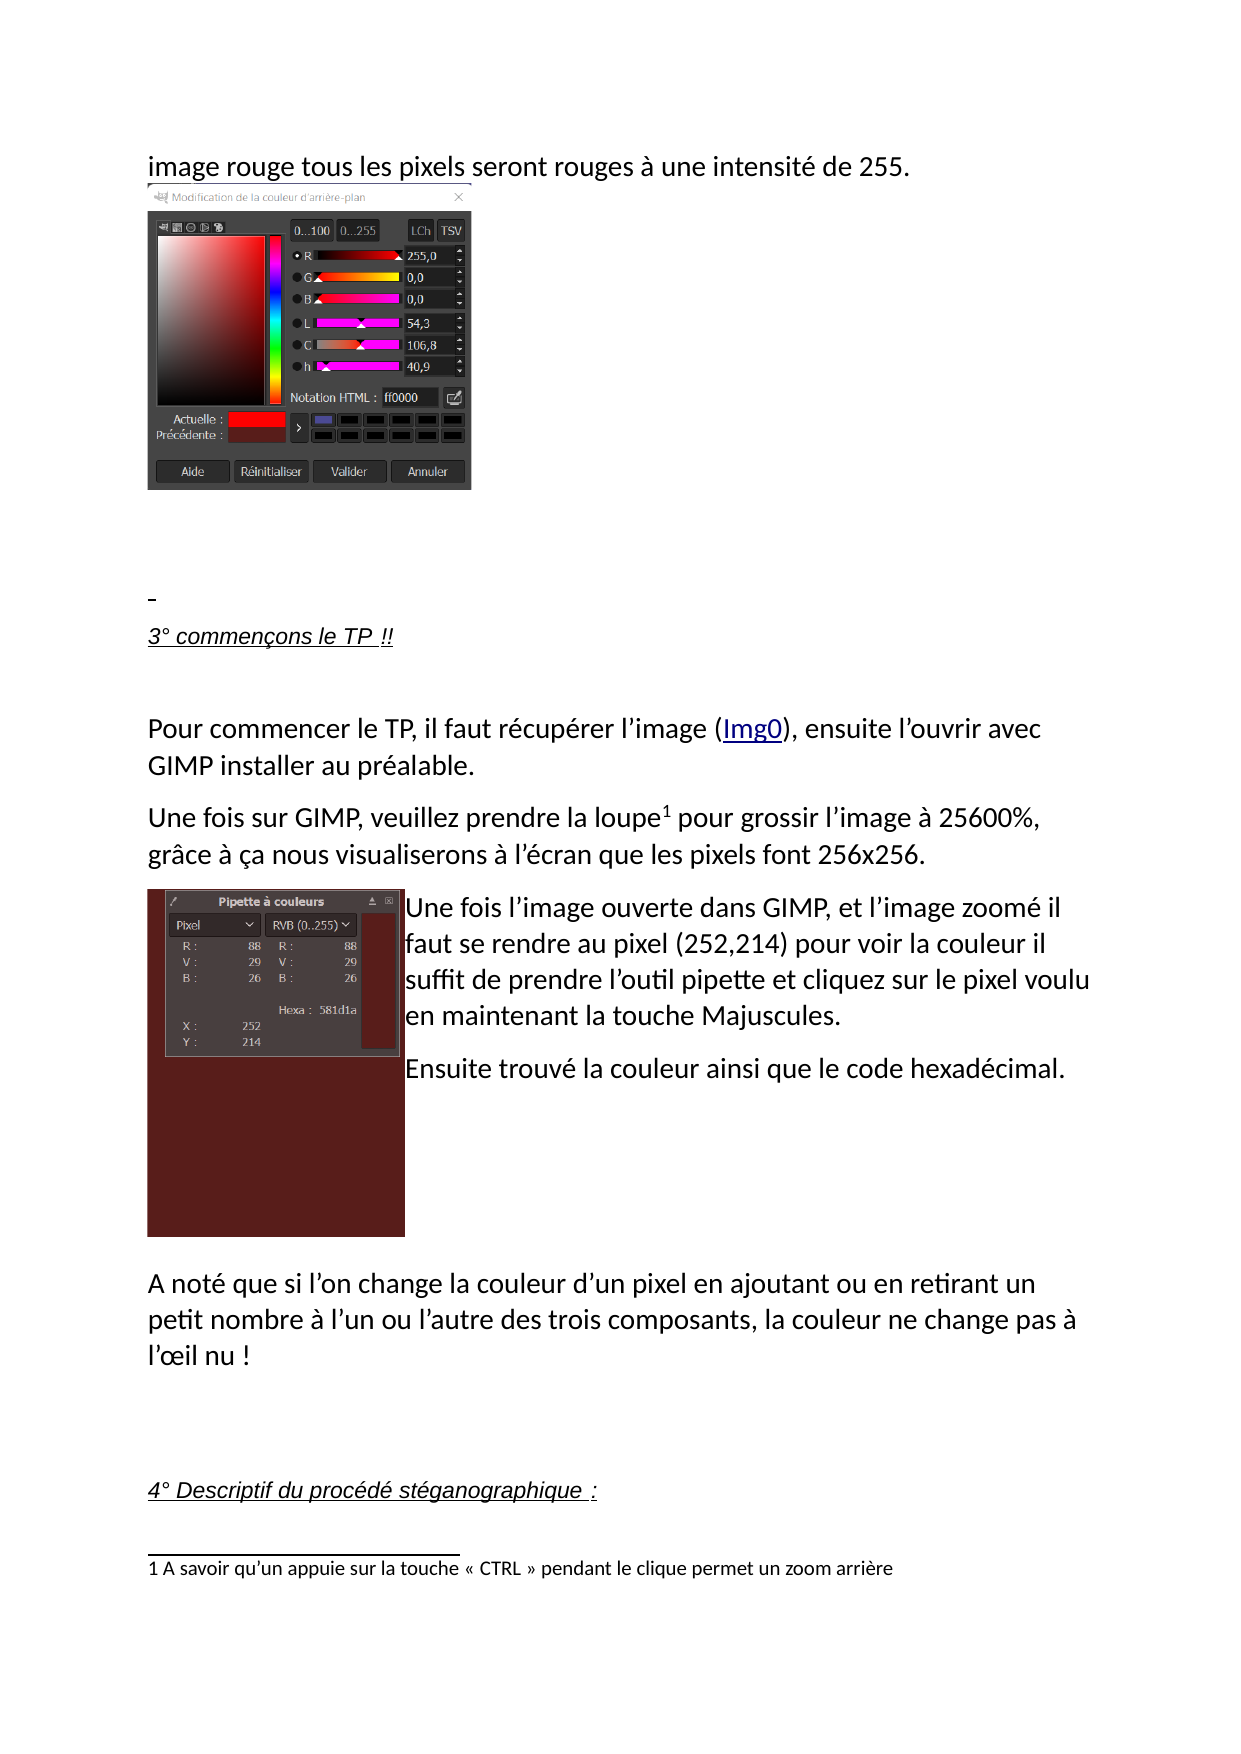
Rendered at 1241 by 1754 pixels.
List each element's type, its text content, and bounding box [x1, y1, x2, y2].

text image rouge tous les pixels seront rouges à une intensité de 255. [148, 148, 1093, 490]
text 3° commençons le TP !! [148, 623, 1093, 650]
text A noté que si l’on change la couleur d’un pixel en ajoutant ou en retirant un petit nombre à l’un ou l’autre des trois composants, la couleur ne change pas à l’œil nu ! [148, 1265, 1093, 1373]
text 4° Descriptif du procédé stéganographique : [148, 1477, 1093, 1504]
text Une fois sur GIMP, veuillez prendre la loupe pour grossir l’image à 25600%, grâce à ça nous visualiserons à l’écran que les pixels font 256x256. [148, 799, 1093, 871]
text Pour commencer le TP, il faut récupérer l’image (Img0), ensuite l’ouvrir avec GIMP installer au préalable. [148, 710, 1093, 782]
text A savoir qu’un appuie sur la touche « CTRL » pendant le clique permet un zoom arrière [148, 1556, 1093, 1581]
text Ensuite trouvé la couleur ainsi que le code hexadécimal. [405, 1050, 1093, 1086]
text Une fois l’image ouverte dans GIMP, et l’image zoomé il faut se rendre au pixel (252,214) pour voir la couleur il suffit de prendre l’outil pipette et cliquez sur le pixel voulu en maintenant la touche Majuscules. [405, 889, 1093, 1033]
